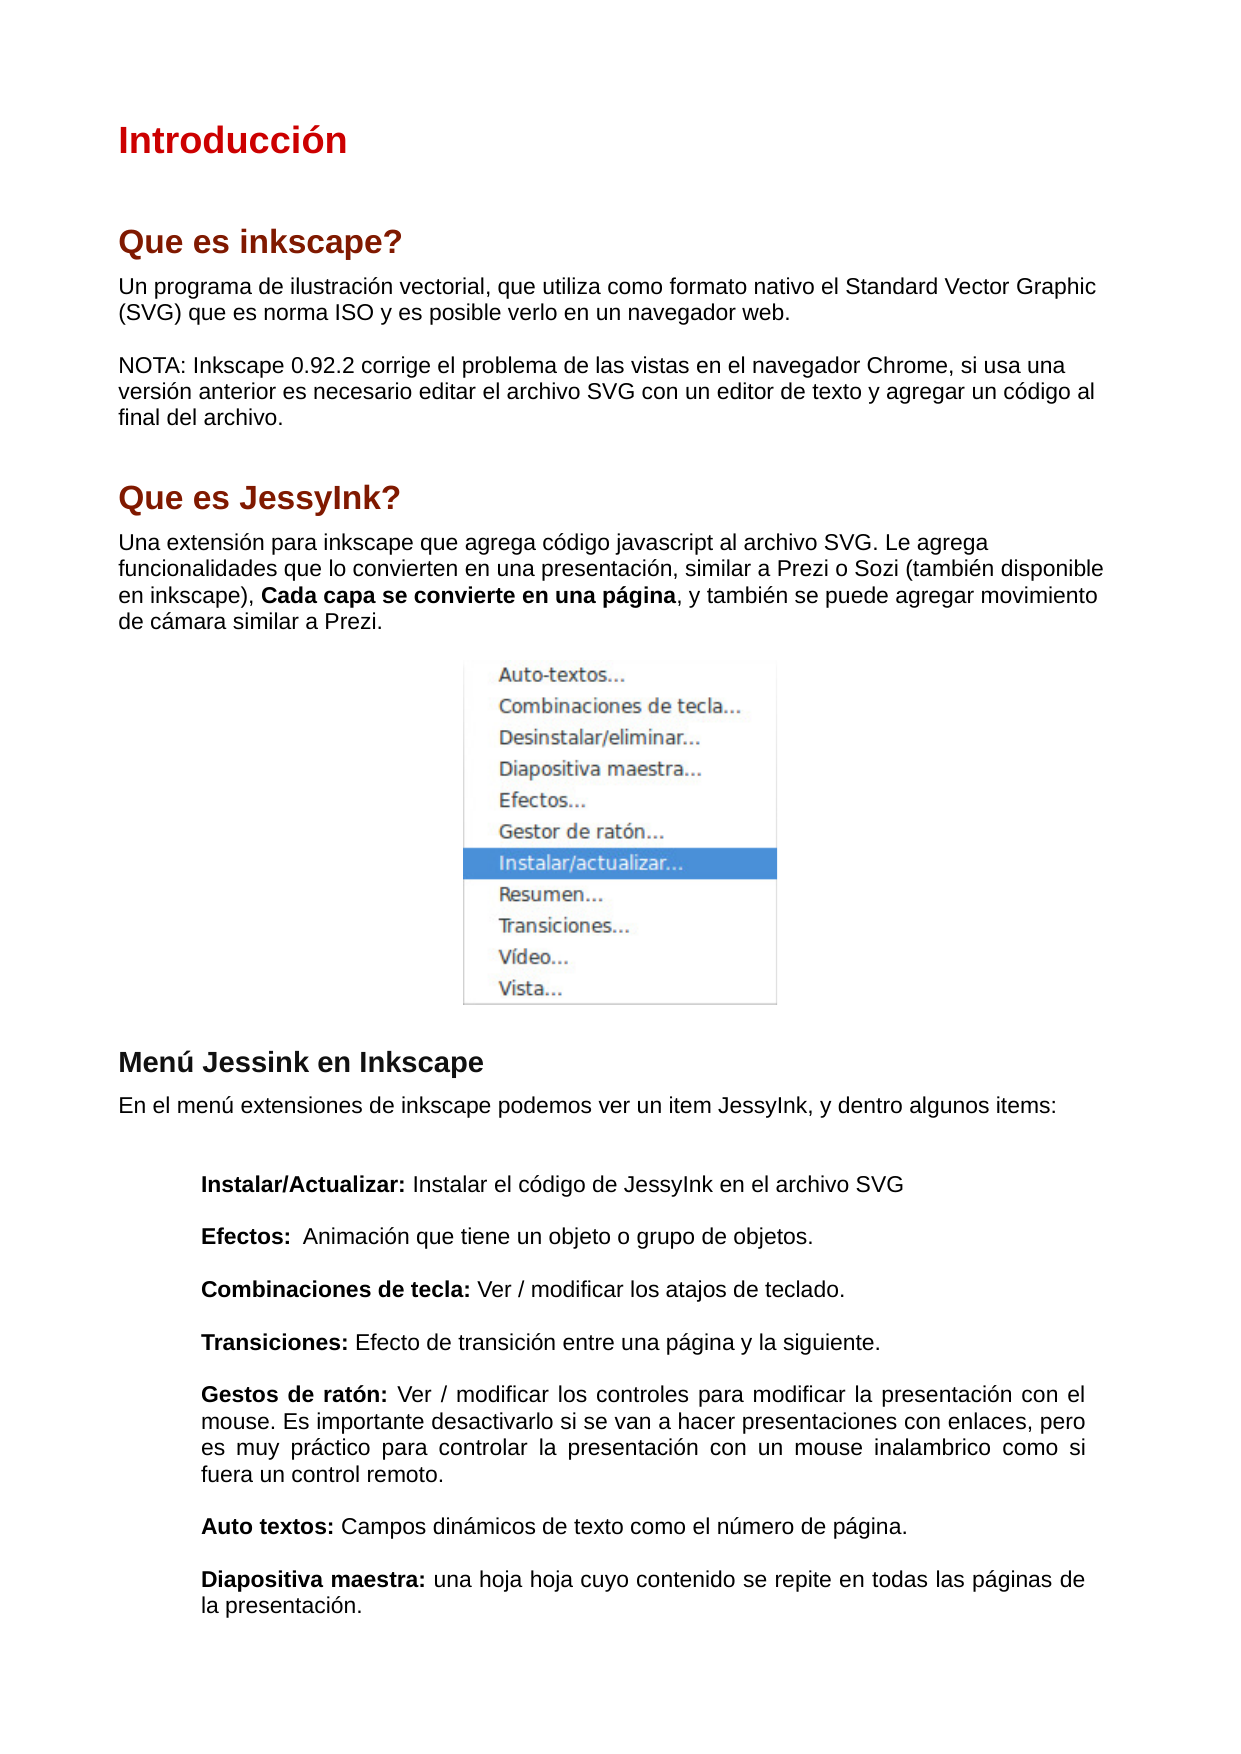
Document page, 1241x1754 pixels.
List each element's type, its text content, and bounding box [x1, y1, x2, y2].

text Combinaciones de tecla: Ver / modificar los atajos de teclado. [201, 1276, 1087, 1302]
picture [463, 660, 778, 1005]
text Una extensión para inkscape que agrega código javascript al archivo SVG. Le agrega funcionalidades que lo convierten en una presentación, similar a Prezi o Sozi (también disponible en inkscape), Cada capa se convierte en una página, y también se puede agregar movimiento de cámara similar a Prezi. [118, 529, 1122, 634]
text Diapositiva maestra: una hoja hoja cuyo contenido se repite en todas las páginas de la presentación. [201, 1566, 1087, 1619]
subtitle Que es inkscape? [118, 221, 1122, 260]
text Transiciones: Efecto de transición entre una página y la siguiente. [201, 1329, 1087, 1355]
text En el menú extensiones de inkscape podemos ver un item JessyInk, y dentro algunos items: [118, 1092, 1122, 1118]
subtitle Introducción [118, 118, 1122, 162]
subtitle Que es JessyInk? [118, 478, 1122, 517]
text NOTA: Inkscape 0.92.2 corrige el problema de las vistas en el navegador Chrome, si usa una versión anterior es necesario editar el archivo SVG con un editor de texto y agregar un código al final del archivo. [118, 352, 1122, 431]
subtitle Menú Jessink en Inkscape [118, 1046, 1122, 1079]
text Gestos de ratón: Ver / modificar los controles para modificar la presentación con el mouse. Es importante desactivarlo si se van a hacer presentaciones con enlaces, pero es muy práctico para controlar la presentación con un mouse inalambrico como si fuera un control remoto. [201, 1381, 1087, 1487]
text Instalar/Actualizar: Instalar el código de JessyInk en el archivo SVG [201, 1171, 1087, 1197]
text Auto textos: Campos dinámicos de texto como el número de página. [201, 1513, 1087, 1539]
text Un programa de ilustración vectorial, que utiliza como formato nativo el Standard Vector Graphic (SVG) que es norma ISO y es posible verlo en un navegador web. [118, 273, 1122, 325]
text Efectos: Animación que tiene un objeto o grupo de objetos. [201, 1223, 1087, 1250]
